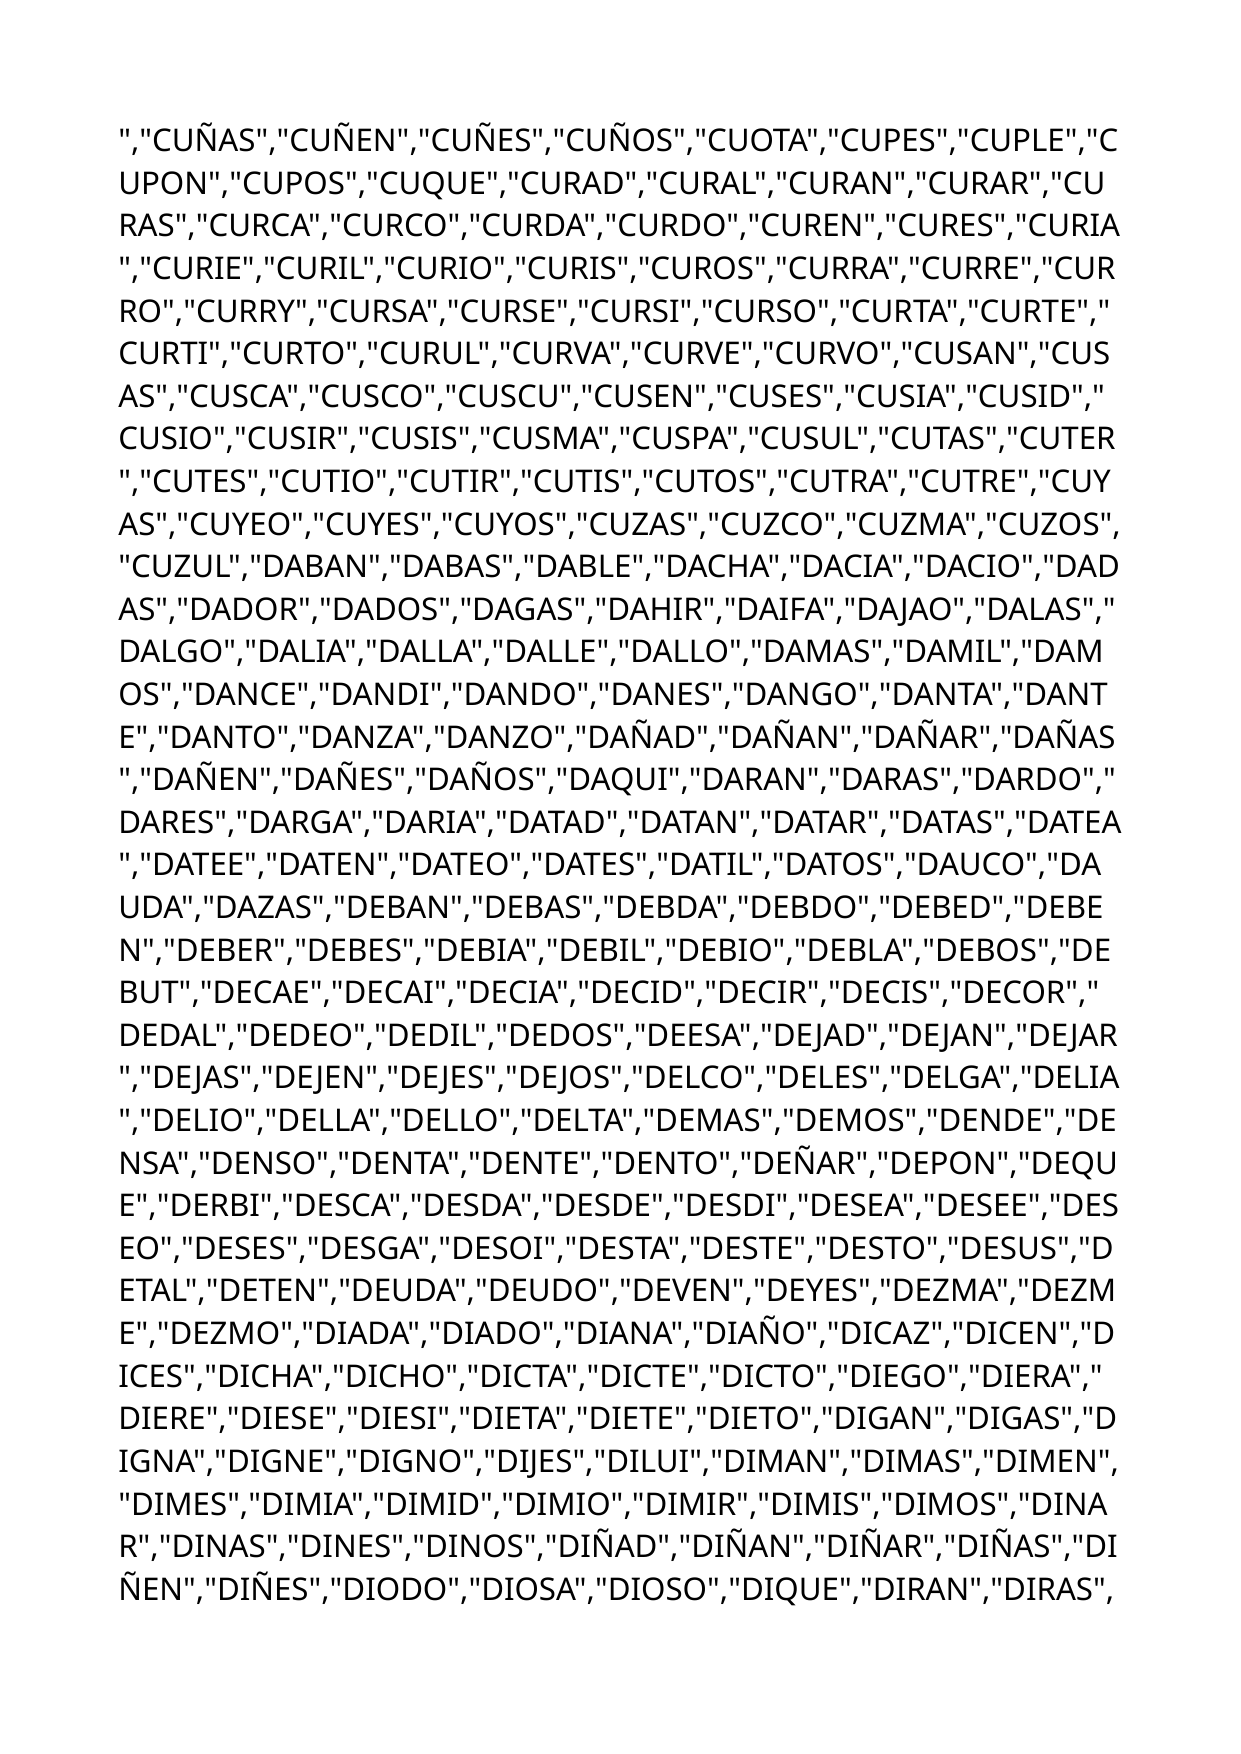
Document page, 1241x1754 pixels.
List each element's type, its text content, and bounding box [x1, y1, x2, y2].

text ","CUÑAS","CUÑEN","CUÑES","CUÑOS","CUOTA","CUPES","CUPLE","CUPON","CUPOS","CUQUE","CURAD","CURAL","CURAN","CURAR","CURAS","CURCA","CURCO","CURDA","CURDO","CUREN","CURES","CURIA","CURIE","CURIL","CURIO","CURIS","CUROS","CURRA","CURRE","CURRO","CURRY","CURSA","CURSE","CURSI","CURSO","CURTA","CURTE","CURTI","CURTO","CURUL","CURVA","CURVE","CURVO","CUSAN","CUSAS","CUSCA","CUSCO","CUSCU","CUSEN","CUSES","CUSIA","CUSID","CUSIO","CUSIR","CUSIS","CUSMA","CUSPA","CUSUL","CUTAS","CUTER","CUTES","CUTIO","CUTIR","CUTIS","CUTOS","CUTRA","CUTRE","CUYAS","CUYEO","CUYES","CUYOS","CUZAS","CUZCO","CUZMA","CUZOS","CUZUL","DABAN","DABAS","DABLE","DACHA","DACIA","DACIO","DADAS","DADOR","DADOS","DAGAS","DAHIR","DAIFA","DAJAO","DALAS","DALGO","DALIA","DALLA","DALLE","DALLO","DAMAS","DAMIL","DAMOS","DANCE","DANDI","DANDO","DANES","DANGO","DANTA","DANTE","DANTO","DANZA","DANZO","DAÑAD","DAÑAN","DAÑAR","DAÑAS","DAÑEN","DAÑES","DAÑOS","DAQUI","DARAN","DARAS","DARDO","DARES","DARGA","DARIA","DATAD","DATAN","DATAR","DATAS","DATEA","DATEE","DATEN","DATEO","DATES","DATIL","DATOS","DAUCO","DAUDA","DAZAS","DEBAN","DEBAS","DEBDA","DEBDO","DEBED","DEBEN","DEBER","DEBES","DEBIA","DEBIL","DEBIO","DEBLA","DEBOS","DEBUT","DECAE","DECAI","DECIA","DECID","DECIR","DECIS","DECOR","DEDAL","DEDEO","DEDIL","DEDOS","DEESA","DEJAD","DEJAN","DEJAR","DEJAS","DEJEN","DEJES","DEJOS","DELCO","DELES","DELGA","DELIA","DELIO","DELLA","DELLO","DELTA","DEMAS","DEMOS","DENDE","DENSA","DENSO","DENTA","DENTE","DENTO","DEÑAR","DEPON","DEQUE","DERBI","DESCA","DESDA","DESDE","DESDI","DESEA","DESEE","DESEO","DESES","DESGA","DESOI","DESTA","DESTE","DESTO","DESUS","DETAL","DETEN","DEUDA","DEUDO","DEVEN","DEYES","DEZMA","DEZME","DEZMO","DIADA","DIADO","DIANA","DIAÑO","DICAZ","DICEN","DICES","DICHA","DICHO","DICTA","DICTE","DICTO","DIEGO","DIERA","DIERE","DIESE","DIESI","DIETA","DIETE","DIETO","DIGAN","DIGAS","DIGNA","DIGNE","DIGNO","DIJES","DILUI","DIMAN","DIMAS","DIMEN","DIMES","DIMIA","DIMID","DIMIO","DIMIR","DIMIS","DIMOS","DINAR","DINAS","DINES","DINOS","DIÑAD","DIÑAN","DIÑAR","DIÑAS","DIÑEN","DIÑES","DIODO","DIOSA","DIOSO","DIQUE","DIRAN","DIRAS", [118, 118, 1122, 1609]
